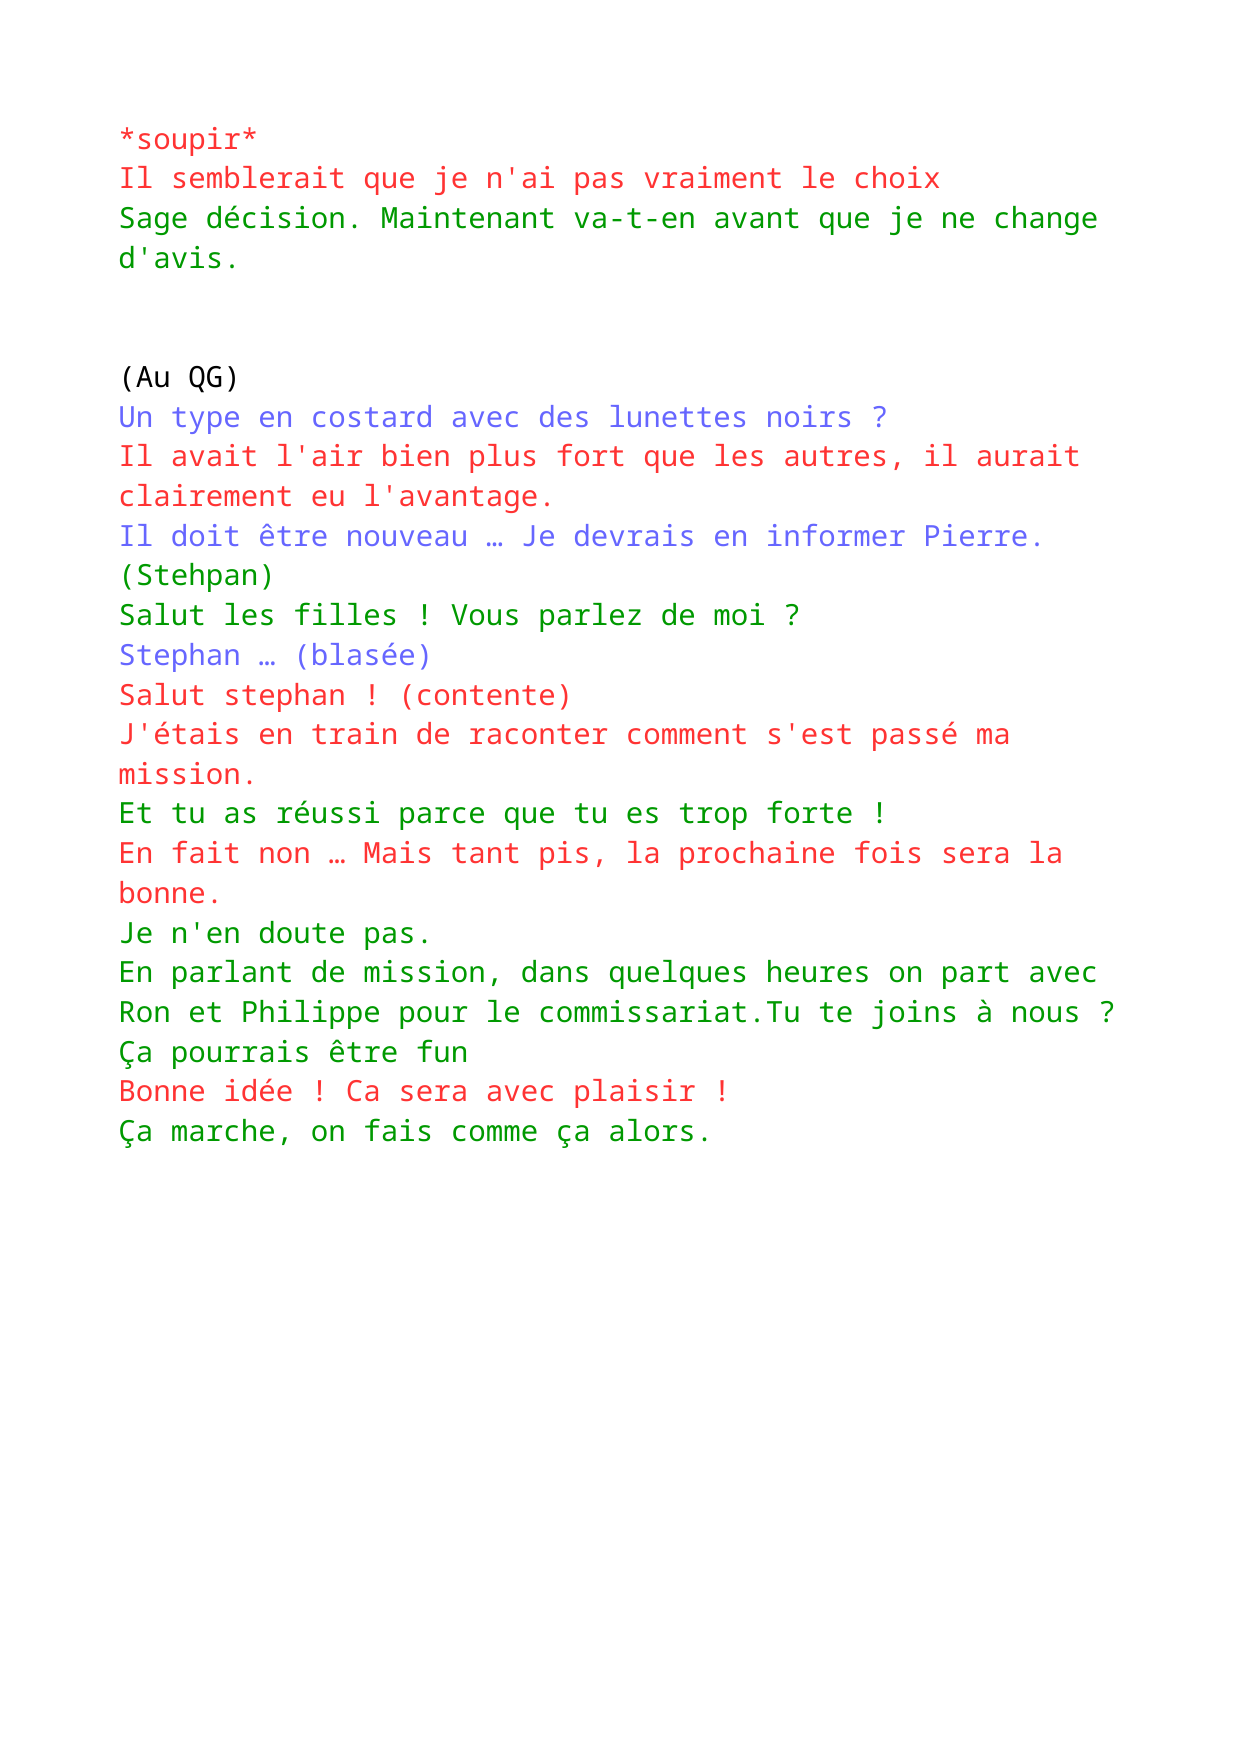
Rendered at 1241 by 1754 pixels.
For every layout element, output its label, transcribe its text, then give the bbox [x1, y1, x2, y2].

text J'étais en train de raconter comment s'est passé ma mission. [118, 713, 1122, 793]
text En fait non … Mais tant pis, la prochaine fois sera la bonne. [118, 832, 1122, 912]
text (Stehpan) [118, 555, 1122, 594]
text Salut les filles ! Vous parlez de moi ? [118, 594, 1122, 634]
text Il avait l'air bien plus fort que les autres, il aurait clairement eu l'avantage. [118, 436, 1122, 515]
text Stephan … (blasée) [118, 634, 1122, 674]
text Salut stephan ! (contente) [118, 674, 1122, 713]
text Un type en costard avec des lunettes noirs ? [118, 396, 1122, 436]
text Sage décision. Maintenant va-t-en avant que je ne change d'avis. [118, 197, 1122, 277]
text Ça marche, on fais comme ça alors. [118, 1110, 1122, 1150]
text (Au QG) [118, 356, 1122, 396]
text Et tu as réussi parce que tu es trop forte ! [118, 793, 1122, 832]
text Il doit être nouveau … Je devrais en informer Pierre. [118, 515, 1122, 555]
text En parlant de mission, dans quelques heures on part avec Ron et Philippe pour le commissariat.Tu te joins à nous ? Ça pourrais être fun [118, 952, 1122, 1071]
text Je n'en doute pas. [118, 912, 1122, 952]
text Bonne idée ! Ca sera avec plaisir ! [118, 1071, 1122, 1110]
text Il semblerait que je n'ai pas vraiment le choix [118, 158, 1122, 197]
text *soupir* [118, 118, 1122, 158]
